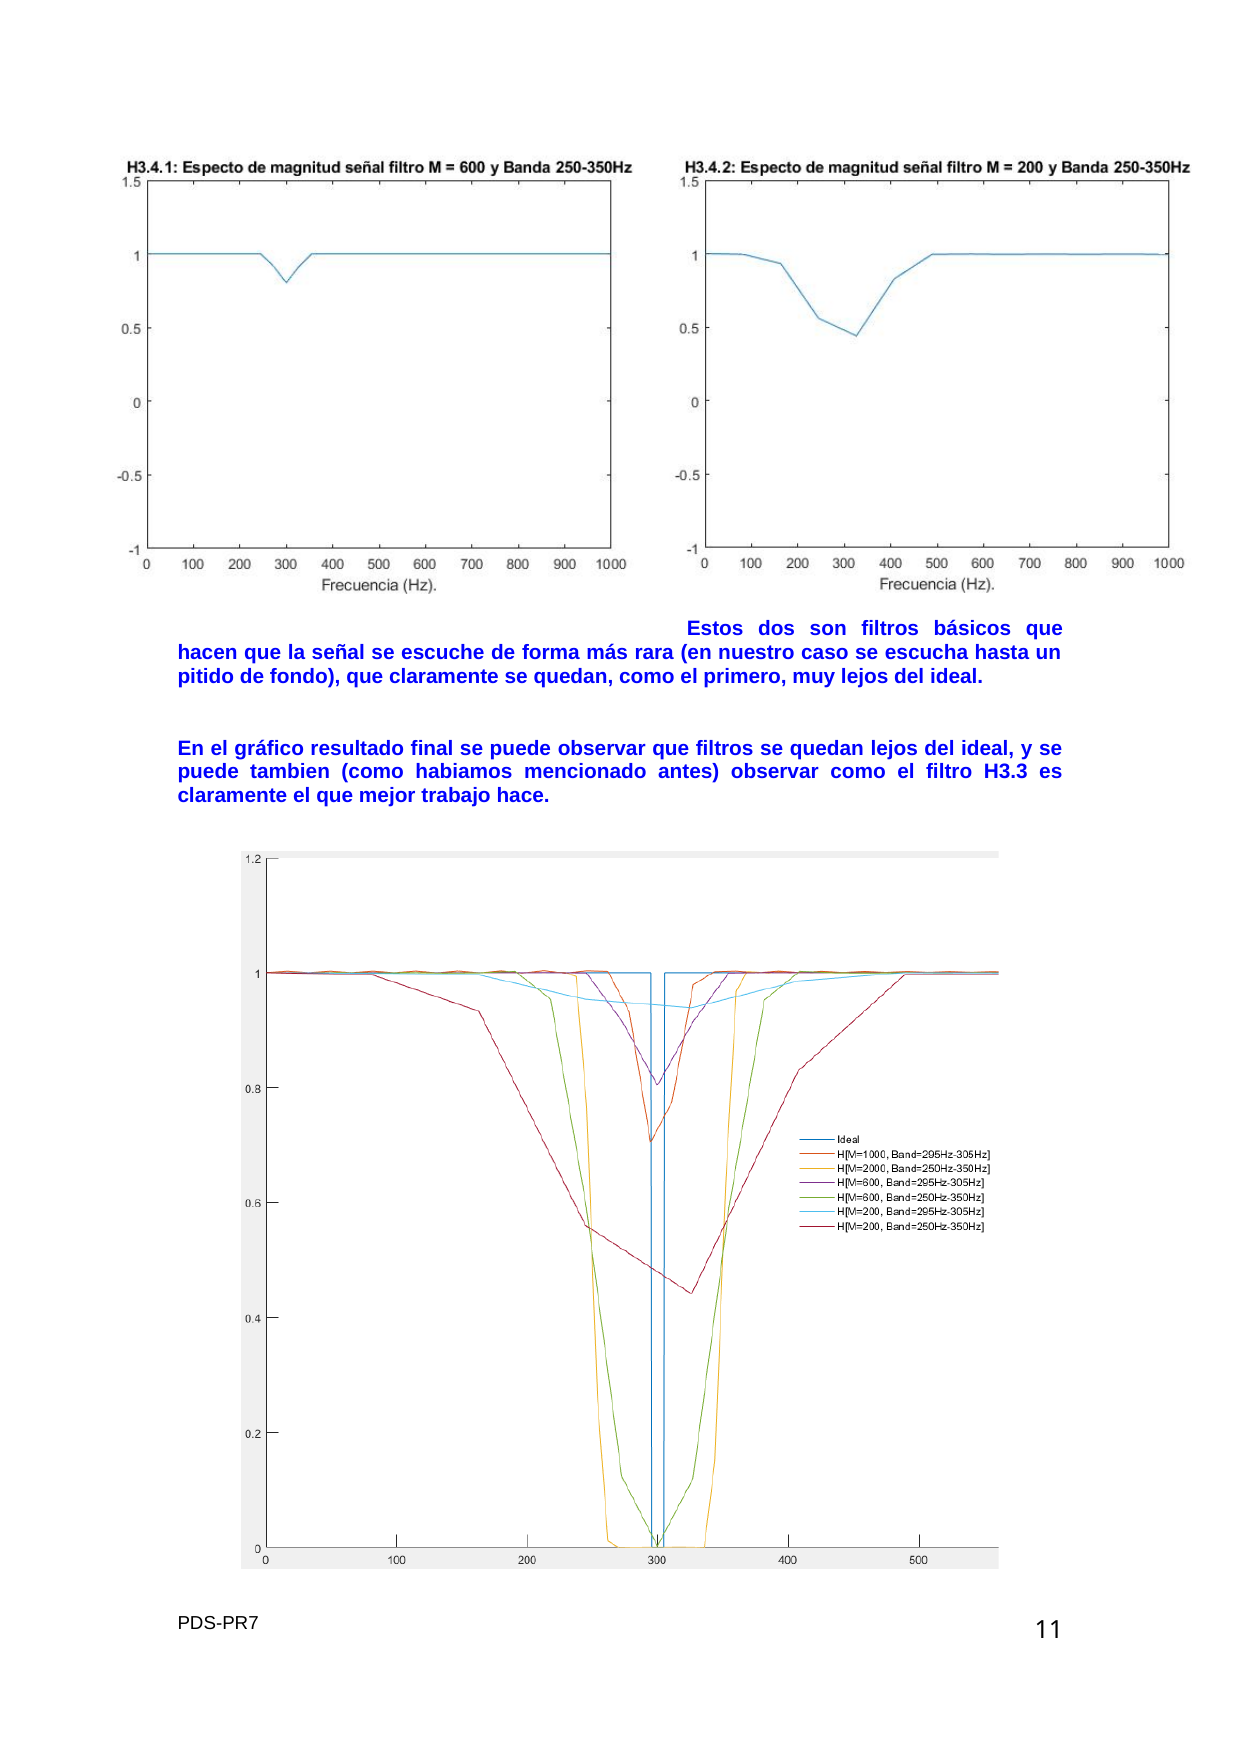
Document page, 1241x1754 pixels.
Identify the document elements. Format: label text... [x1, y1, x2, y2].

picture [69, 147, 1226, 598]
subtitle En el gráfico resultado final se puede observar que filtros se quedan lejos del ideal, y se puede tambien (como habiamos mencionado antes) observar como el filtro H3.3 es claramente el que mejor trabajo hace. [177, 735, 1063, 807]
subtitle Estos dos son filtros básicos que hacen que la señal se escuche de forma más rara (en nuestro caso se escucha hasta un pitido de fondo), que claramente se quedan, como el primero, muy lejos del ideal. [177, 597, 1063, 687]
picture [241, 851, 999, 1569]
